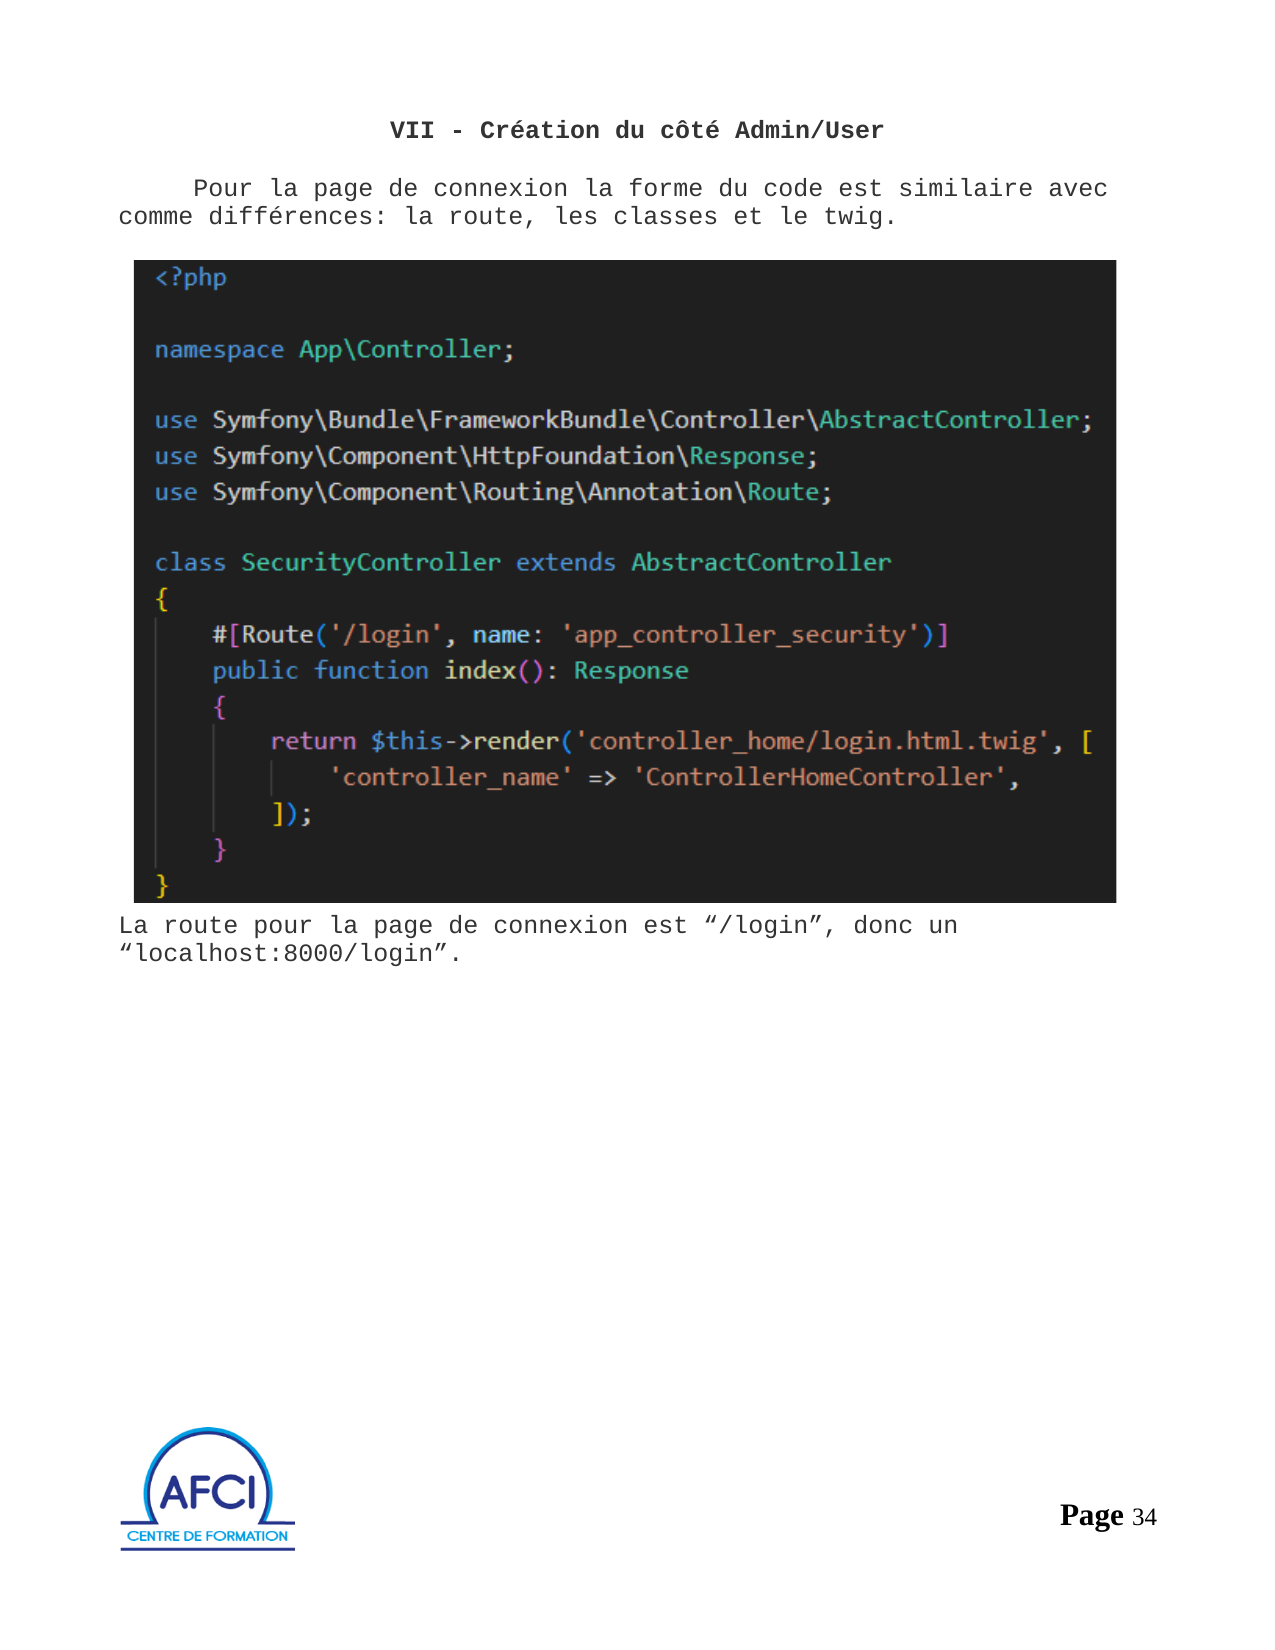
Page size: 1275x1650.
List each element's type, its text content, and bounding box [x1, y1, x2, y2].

text La route pour la page de connexion est “/login”, donc un “localhost:8000/login”. [118, 912, 1157, 969]
text Pour la page de connexion la forme du code est similaire avec comme différences: la route, les classes et le twig. [118, 175, 1157, 232]
picture [120, 1427, 295, 1551]
text VII - Création du côté Admin/User [118, 118, 1157, 146]
picture [133, 260, 1117, 903]
